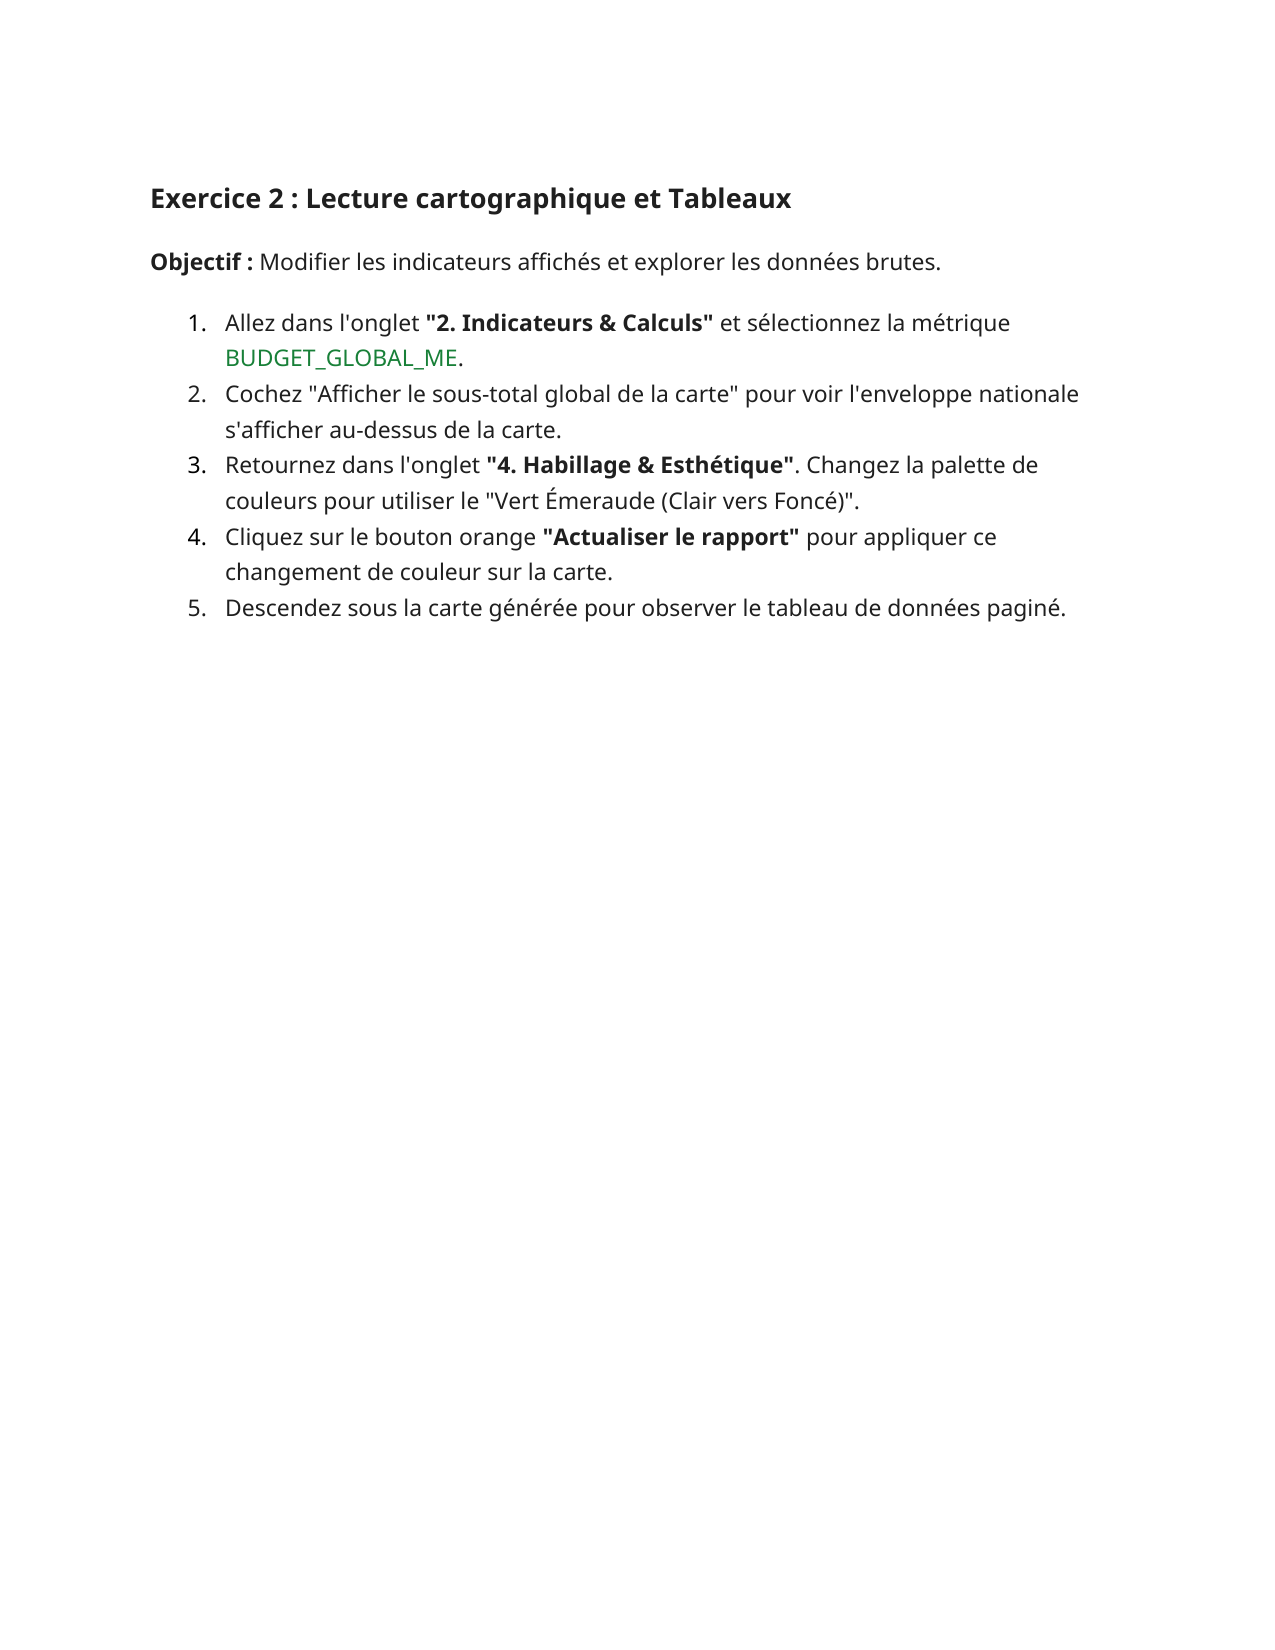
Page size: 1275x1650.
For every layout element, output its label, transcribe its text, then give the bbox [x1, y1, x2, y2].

subtitle Exercice 2 : Lecture cartographique et Tableaux [150, 179, 1125, 216]
list Retournez dans l'onglet "4. Habillage & Esthétique". Changez la palette de couleurs pour utiliser le "Vert Émeraude (Clair vers Foncé)". [187, 449, 1125, 516]
list Allez dans l'onglet "2. Indicateurs & Calculs" et sélectionnez la métrique BUDGET_GLOBAL_ME. [187, 307, 1125, 374]
text Objectif : Modifier les indicateurs affichés et explorer les données brutes. [150, 246, 1125, 277]
list Cochez "Afficher le sous-total global de la carte" pour voir l'enveloppe nationale s'afficher au-dessus de la carte. [187, 378, 1125, 445]
list Cliquez sur le bouton orange "Actualiser le rapport" pour appliquer ce changement de couleur sur la carte. [187, 521, 1125, 587]
list Descendez sous la carte générée pour observer le tableau de données paginé. [187, 592, 1125, 623]
